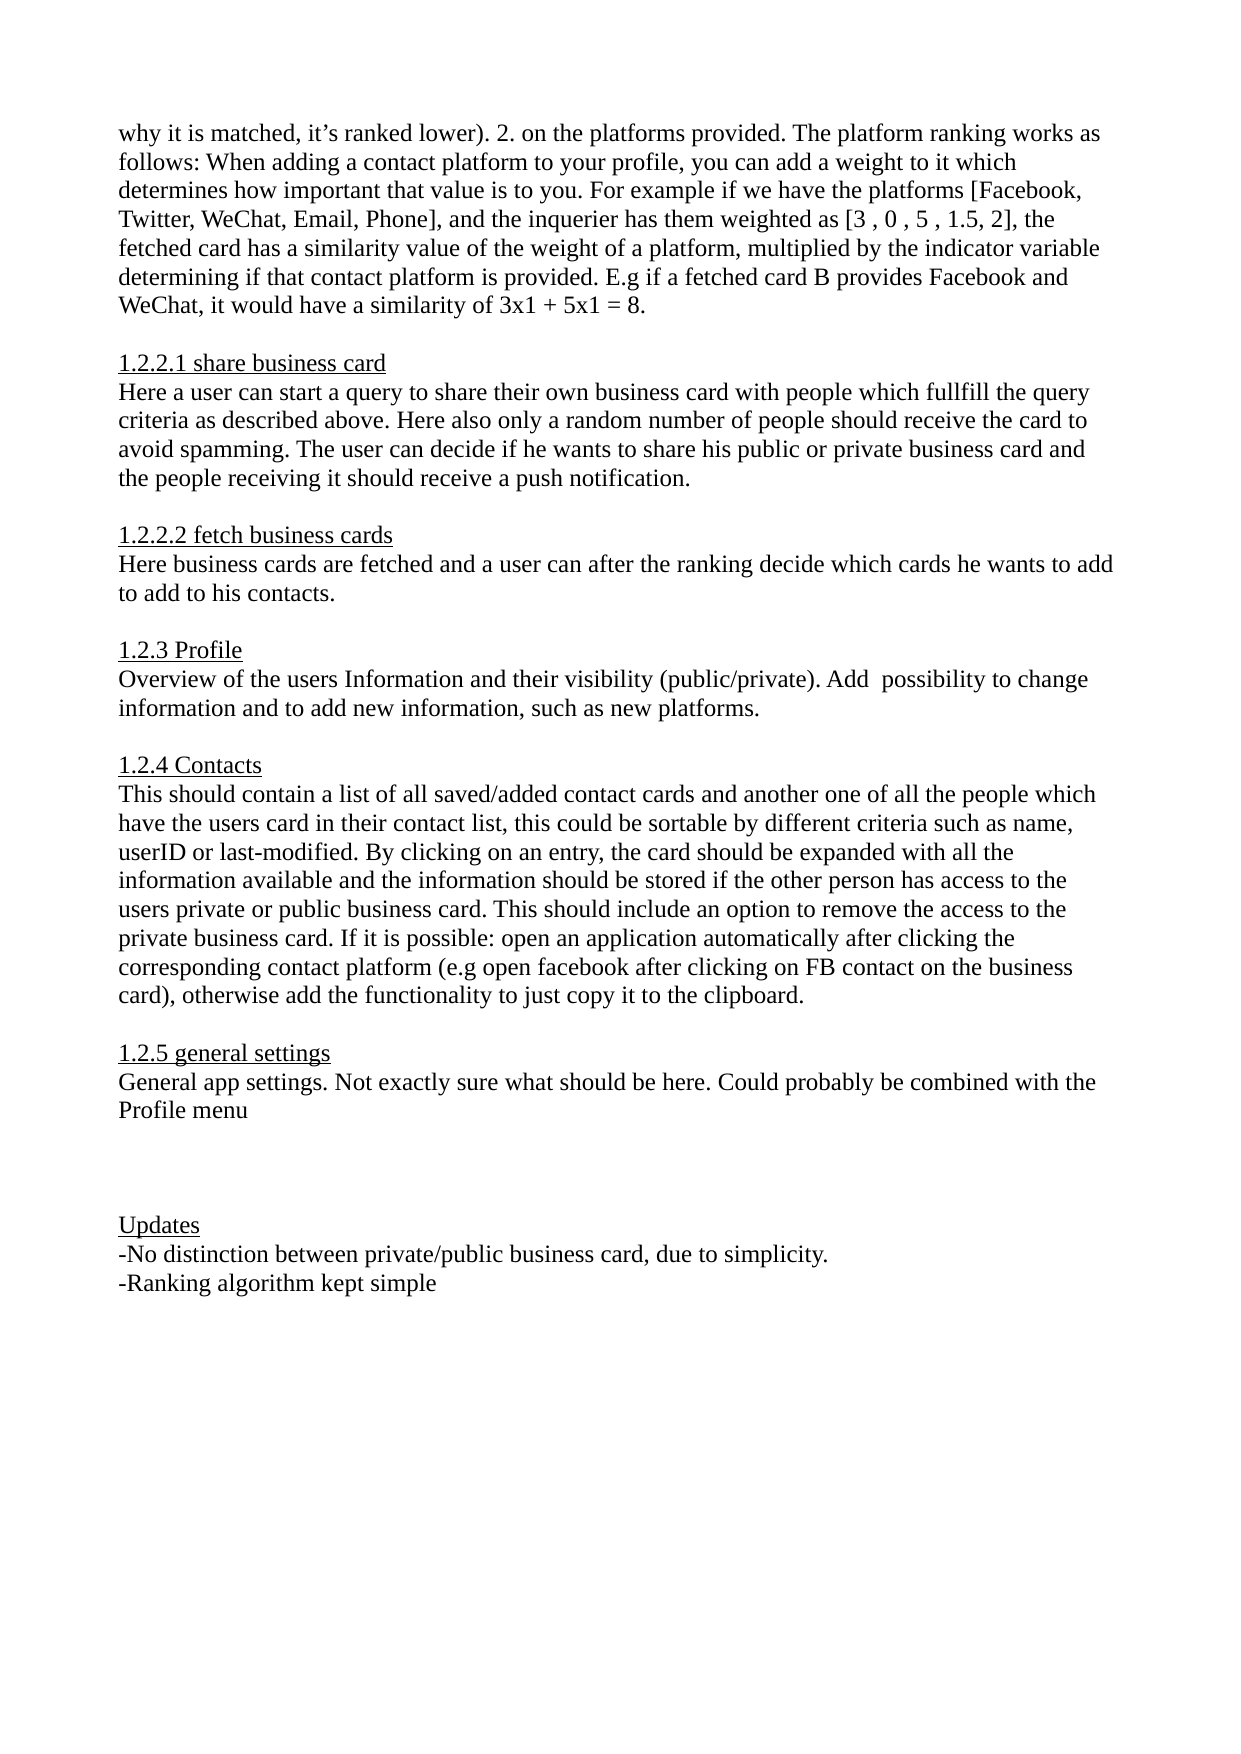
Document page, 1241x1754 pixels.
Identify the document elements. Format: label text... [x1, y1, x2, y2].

text why it is matched, it’s ranked lower). 2. on the platforms provided. The platform ranking works as follows: When adding a contact platform to your profile, you can add a weight to it which determines how important that value is to you. For example if we have the platforms [Facebook, Twitter, WeChat, Email, Phone], and the inquerier has them weighted as [3 , 0 , 5 , 1.5, 2], the fetched card has a similarity value of the weight of a platform, multiplied by the indicator variable determining if that contact platform is provided. E.g if a fetched card B provides Facebook and WeChat, it would have a similarity of 3x1 + 5x1 = 8. [118, 118, 1122, 319]
text 1.2.2.1 share business card [118, 348, 1122, 377]
text -No distinction between private/public business card, due to simplicity. [118, 1239, 1122, 1268]
text Here a user can start a query to share their own business card with people which fullfill the query criteria as described above. Here also only a random number of people should receive the card to avoid spamming. The user can decide if he wants to share his public or private business card and the people receiving it should receive a push notification. [118, 377, 1122, 492]
text Updates [118, 1211, 1122, 1239]
text This should contain a list of all saved/added contact cards and another one of all the people which have the users card in their contact list, this could be sortable by different criteria such as name, userID or last-modified. By clicking on an entry, the card should be expanded with all the information available and the information should be stored if the other person has access to the users private or public business card. This should include an option to remove the access to the private business card. If it is possible: open an application automatically after clicking the corresponding contact platform (e.g open facebook after clicking on FB contact on the business card), otherwise add the functionality to just copy it to the clipboard. [118, 779, 1122, 1009]
text Here business cards are fetched and a user can after the ranking decide which cards he wants to add to add to his contacts. [118, 549, 1122, 607]
text 1.2.5 general settings [118, 1038, 1122, 1067]
text Overview of the users Information and their visibility (public/private). Add possibility to change information and to add new information, such as new platforms. [118, 664, 1122, 722]
text 1.2.2.2 fetch business cards [118, 521, 1122, 549]
text 1.2.3 Profile [118, 636, 1122, 664]
text General app settings. Not exactly sure what should be here. Could probably be combined with the Profile menu [118, 1067, 1122, 1124]
text 1.2.4 Contacts [118, 751, 1122, 779]
text -Ranking algorithm kept simple [118, 1268, 1122, 1297]
